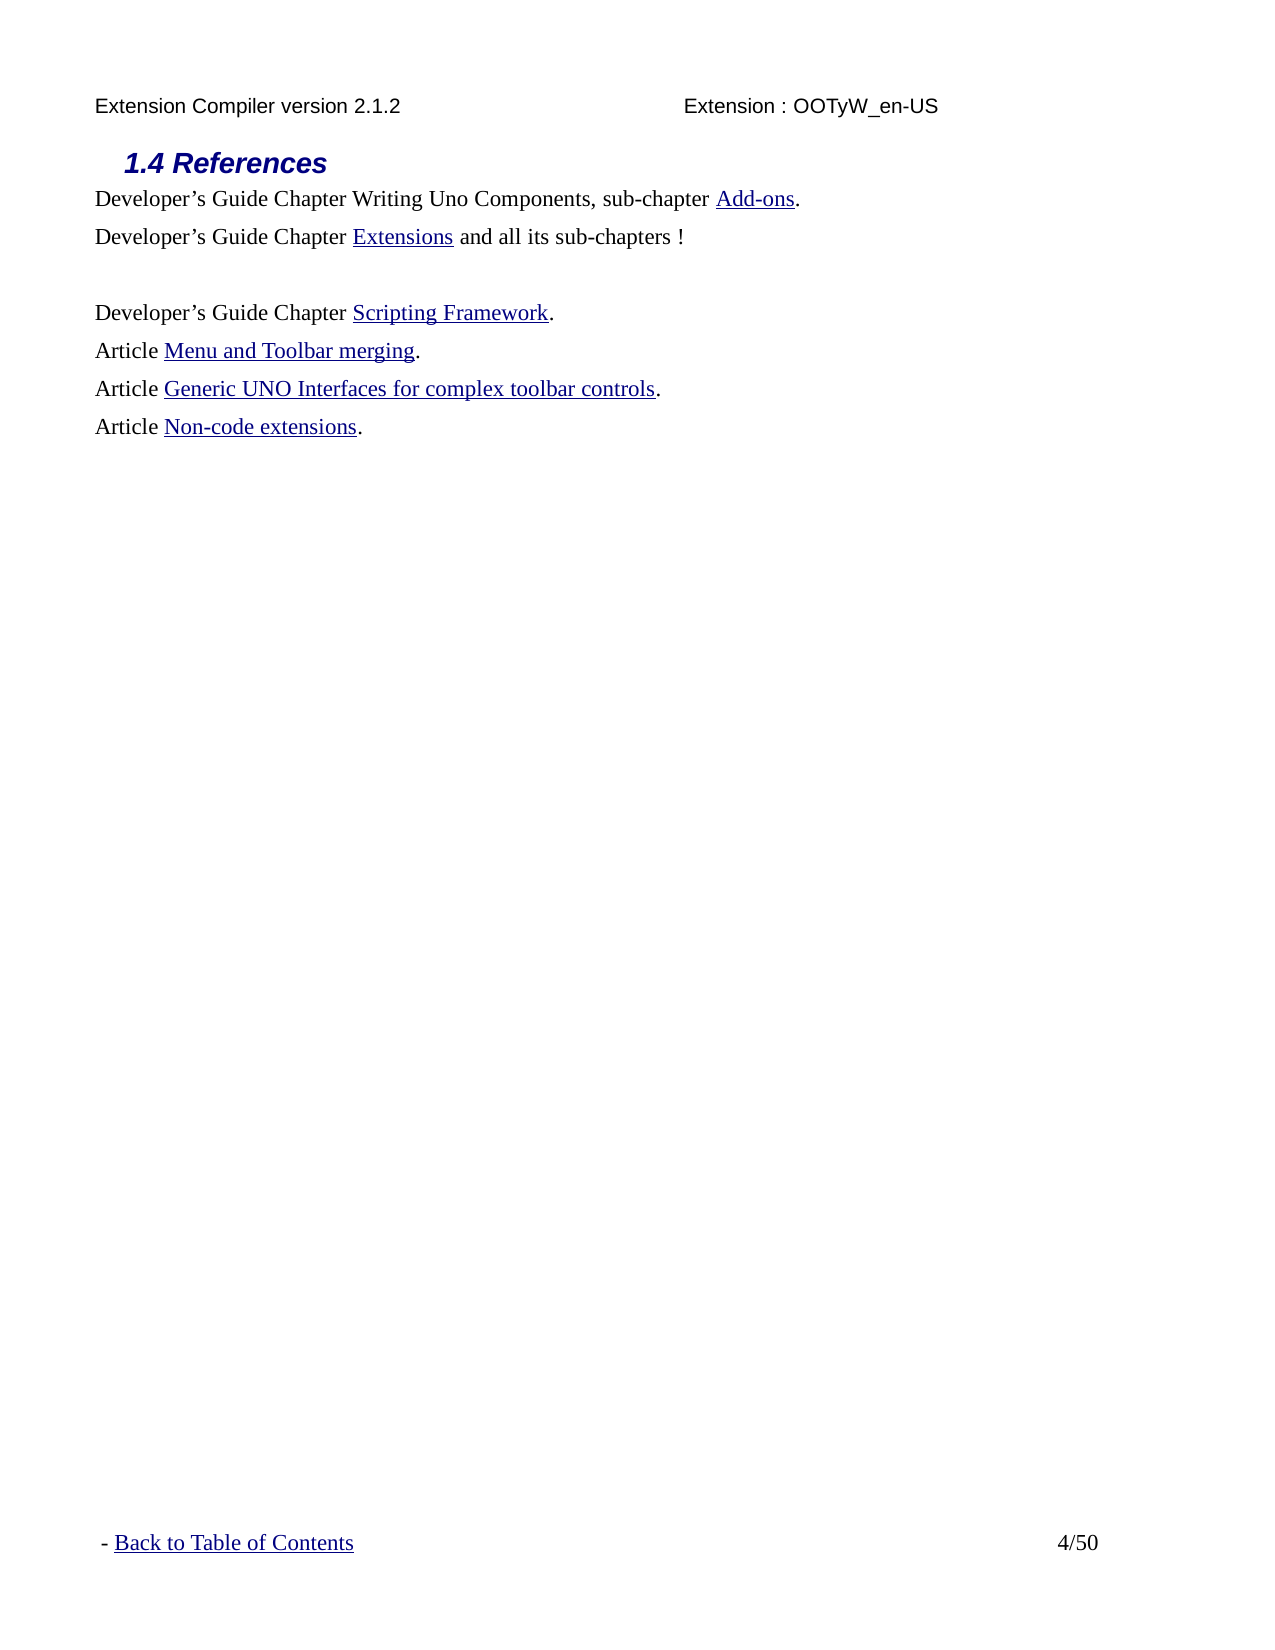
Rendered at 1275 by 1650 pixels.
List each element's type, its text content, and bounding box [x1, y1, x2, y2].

subtitle References [124, 147, 1181, 180]
text Developer’s Guide Chapter Scripting Framework. [94, 300, 1181, 326]
text Article Menu and Toolbar merging. [94, 338, 1181, 363]
text Article Generic UNO Interfaces for complex toolbar controls. [94, 376, 1181, 402]
text Developer’s Guide Chapter Writing Uno Components, sub-chapter Add-ons. [94, 186, 1181, 211]
text Developer’s Guide Chapter Extensions and all its sub-chapters ! [94, 224, 1181, 249]
text Article Non-code extensions. [94, 414, 1181, 439]
